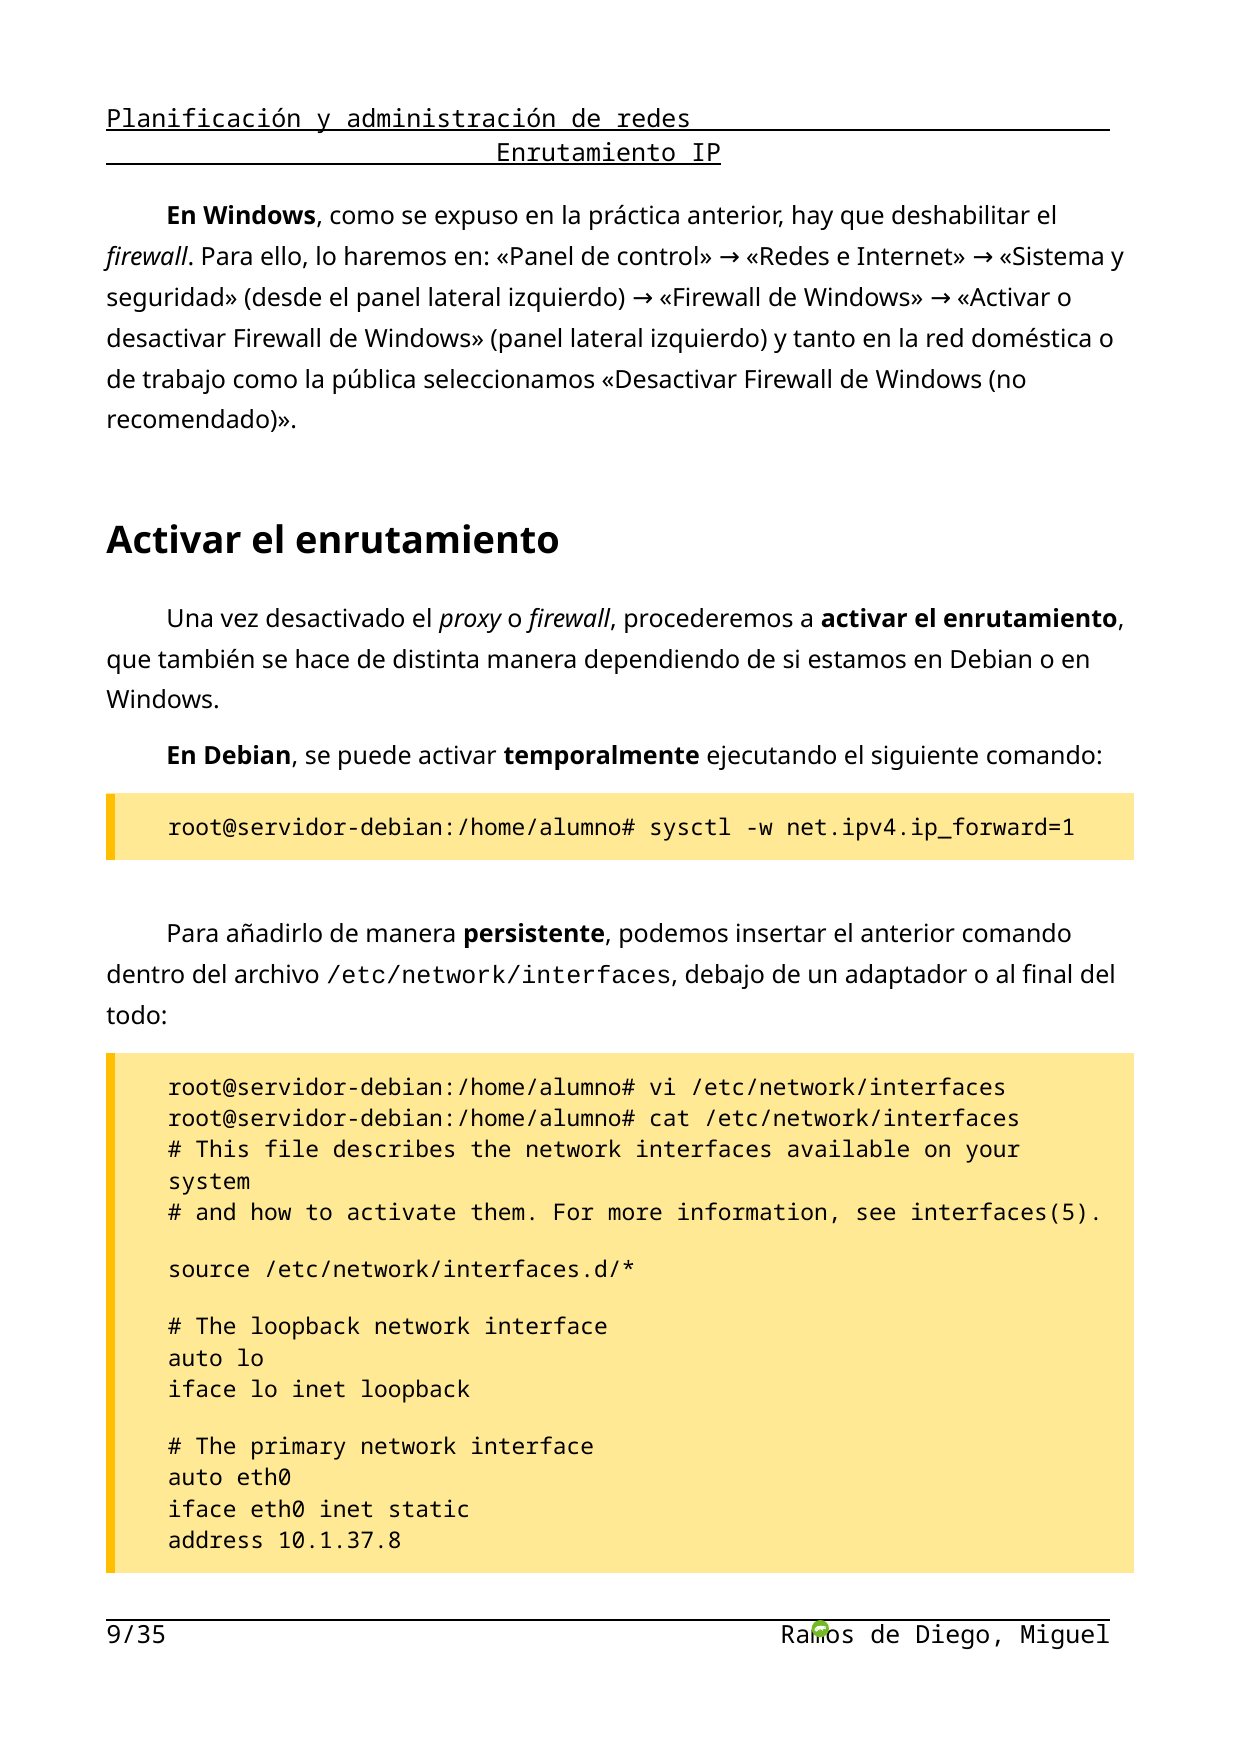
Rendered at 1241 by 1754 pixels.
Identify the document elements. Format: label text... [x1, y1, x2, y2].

text En Debian, se puede activar temporalmente ejecutando el siguiente comando: [106, 738, 1134, 772]
text auto eth0 [115, 1461, 1134, 1492]
text auto lo [115, 1342, 1134, 1373]
text root@servidor-debian:/home/alumno# cat /etc/network/interfaces [115, 1102, 1134, 1133]
text # The loopback network interface [115, 1310, 1134, 1342]
text Una vez desactivado el proxy o firewall, procederemos a activar el enrutamiento, que también se hace de distinta manera dependiendo de si estamos en Debian o en Windows. [106, 601, 1134, 716]
text address 10.1.37.8 [115, 1524, 1134, 1573]
text # The primary network interface [115, 1430, 1134, 1461]
subtitle Activar el enrutamiento [106, 513, 1134, 565]
text source /etc/network/interfaces.d/* [115, 1253, 1134, 1284]
text En Windows, como se expuso en la práctica anterior, hay que deshabilitar el firewall. Para ello, lo haremos en: «Panel de control» → «Redes e Internet» → «Sistema y seguridad» (desde el panel lateral izquierdo) → «Firewall de Windows» → «Activar o desactivar Firewall de Windows» (panel lateral izquierdo) y tanto en la red doméstica o de trabajo como la pública seleccionamos «Desactivar Firewall de Windows (no recomendado)». [106, 198, 1134, 436]
text # This file describes the network interfaces available on your system [115, 1133, 1134, 1196]
text Para añadirlo de manera persistente, podemos insertar el anterior comando dentro del archivo /etc/network/interfaces, debajo de un adaptador o al final del todo: [106, 916, 1134, 1032]
text root@servidor-debian:/home/alumno# sysctl -w net.ipv4.ip_forward=1 [106, 793, 1134, 860]
text iface lo inet loopback [115, 1373, 1134, 1404]
text # and how to activate them. For more information, see interfaces(5). [115, 1196, 1134, 1227]
text iface eth0 inet static [115, 1492, 1134, 1524]
text root@servidor-debian:/home/alumno# vi /etc/network/interfaces [115, 1053, 1134, 1102]
